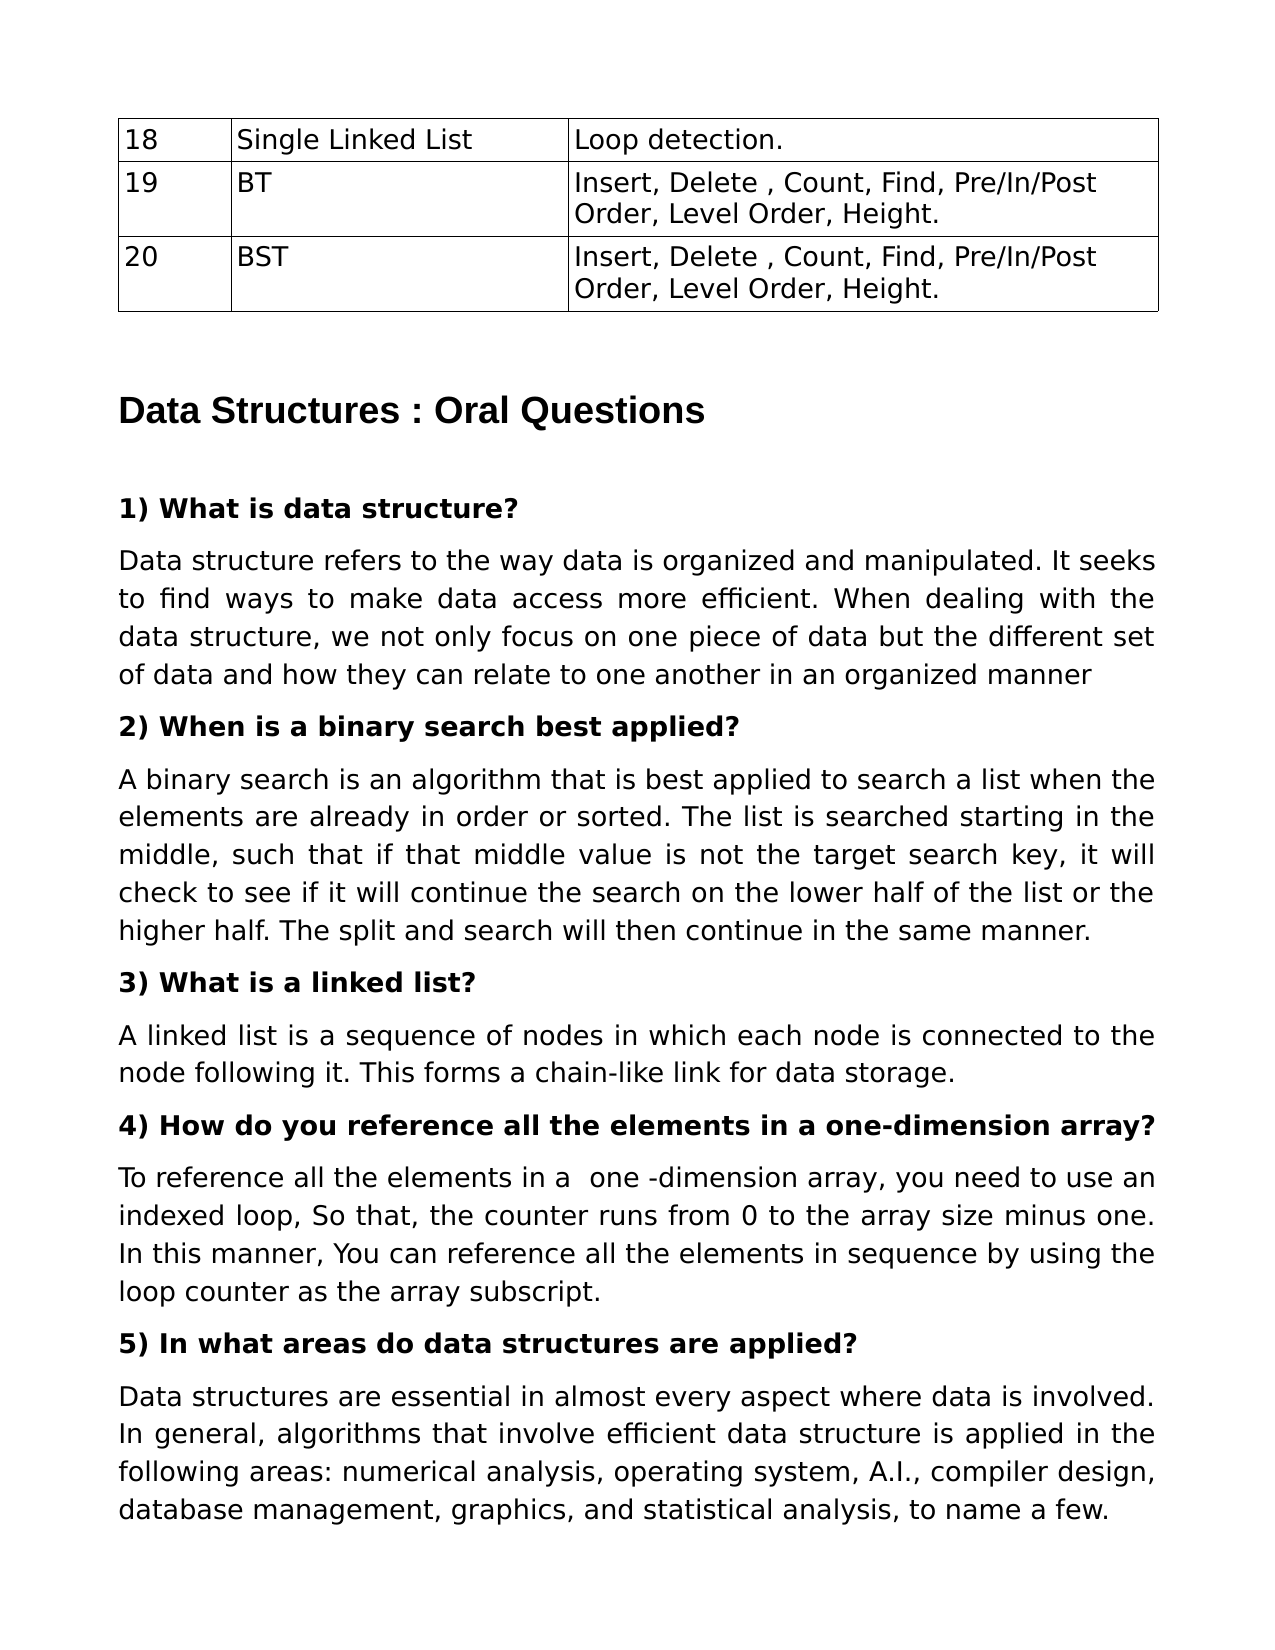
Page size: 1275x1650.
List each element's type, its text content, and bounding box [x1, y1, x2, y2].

table_cell 18 [119, 119, 231, 161]
text Data structure refers to the way data is organized and manipulated. It seeks to find ways to make data access more efficient. When dealing with the data structure, we not only focus on one piece of data but the different set of data and how they can relate to one another in an organized manner [118, 546, 1157, 691]
table_cell Insert, Delete , Count, Find, Pre/In/Post Order, Level Order, Height. [569, 237, 1158, 311]
text 2) When is a binary search best applied? [118, 712, 1157, 743]
table_cell Single Linked List [232, 119, 568, 161]
text Data structures are essential in almost every aspect where data is involved. In general, algorithms that involve efficient data structure is applied in the following areas: numerical analysis, operating system, A.I., compiler design, database management, graphics, and statistical analysis, to name a few. [118, 1381, 1157, 1526]
text 1) What is data structure? [118, 493, 1157, 525]
text To reference all the elements in a one -dimension array, you need to use an indexed loop, So that, the counter runs from 0 to the array size minus one. In this manner, You can reference all the elements in sequence by using the loop counter as the array subscript. [118, 1163, 1157, 1308]
table_cell 20 [119, 237, 231, 311]
text 5) In what areas do data structures are applied? [118, 1328, 1157, 1360]
table_cell BST [232, 237, 568, 311]
text 3) What is a linked list? [118, 968, 1157, 999]
table_cell BT [232, 162, 568, 236]
table_cell Insert, Delete , Count, Find, Pre/In/Post Order, Level Order, Height. [569, 162, 1158, 236]
subtitle Data Structures : Oral Questions [118, 388, 1157, 432]
text A linked list is a sequence of nodes in which each node is connected to the node following it. This forms a chain-like link for data storage. [118, 1020, 1157, 1089]
text A binary search is an algorithm that is best applied to search a list when the elements are already in order or sorted. The list is searched starting in the middle, such that if that middle value is not the target search key, it will check to see if it will continue the search on the lower half of the list or the higher half. The split and search will then continue in the same manner. [118, 764, 1157, 947]
table_cell Loop detection. [569, 119, 1158, 161]
text 4) How do you reference all the elements in a one-dimension array? [118, 1110, 1157, 1142]
table_cell 19 [119, 162, 231, 236]
